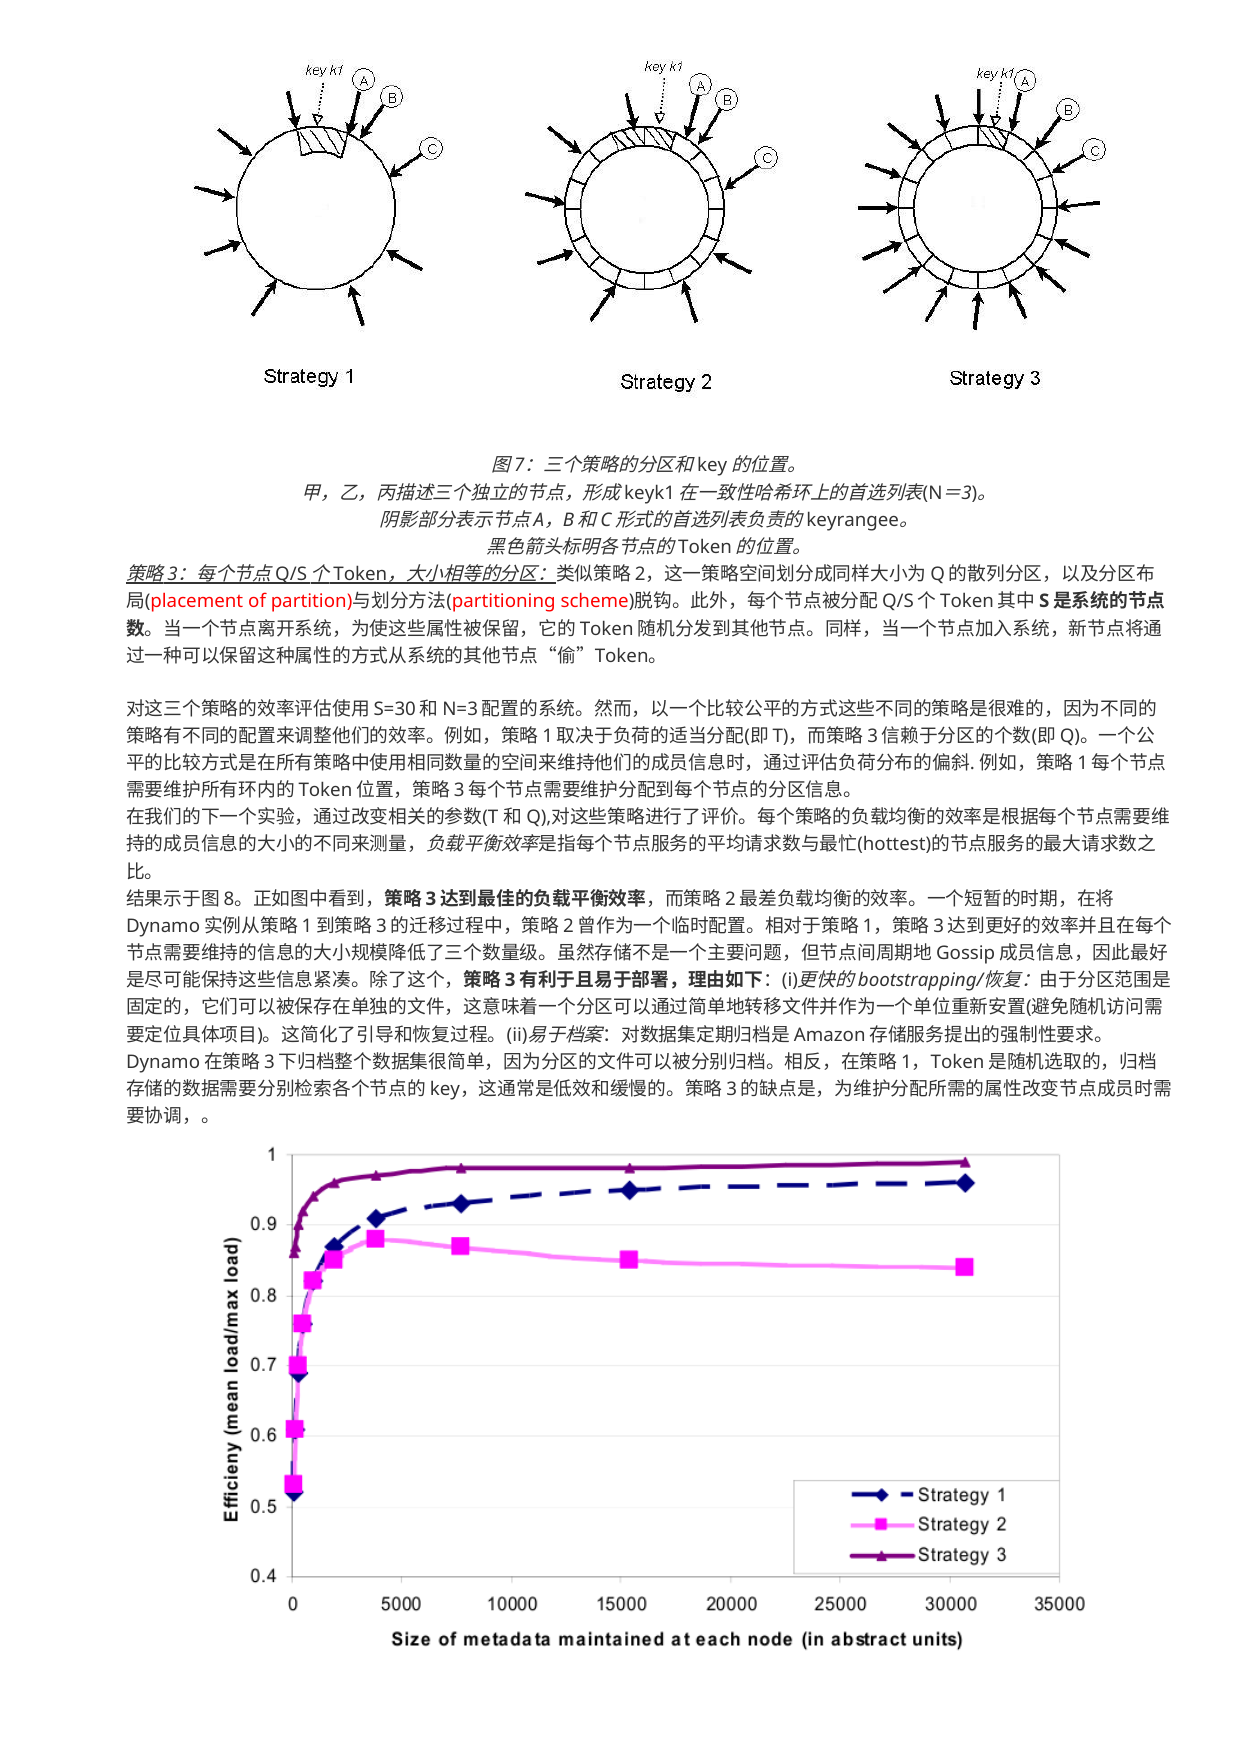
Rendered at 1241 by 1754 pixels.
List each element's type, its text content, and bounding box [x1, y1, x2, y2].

text 图7：三个策略的分区和key的位置。 [126, 424, 1173, 477]
text 策略3：每个节点Q/S个Token，大小相等的分区：类似策略2，这一策略空间划分成同样大小为Q的散列分区，以及分区布局(placement of partition)与划分方法(partitioning scheme)脱钩。此外，每个节点被分配Q/S个Token其中S是系统的节点数。当一个节点离开系统，为使这些属性被保留，它的Token随机分发到其他节点。同样，当一个节点加入系统，新节点将通过一种可以保留这种属性的方式从系统的其他节点“偷”Token。 [126, 559, 1173, 668]
text 阴影部分表示节点A，B和C形式的首选列表负责的keyrangee。 [126, 504, 1173, 532]
text 对这三个策略的效率评估使用S=30和N=3配置的系统。然而，以一个比较公平的方式这些不同的策略是很难的，因为不同的策略有不同的配置来调整他们的效率。例如，策略1取决于负荷的适当分配(即T)，而策略3信赖于分区的个数(即Q)。一个公平的比较方式是在所有策略中使用相同数量的空间来维持他们的成员信息时，通过评估负荷分布的偏斜. 例如，策略1每个节点需要维护所有环内的Token位置，策略3每个节点需要维护分配到每个节点的分区信息。 [126, 693, 1173, 802]
picture [201, 1128, 1099, 1689]
text 结果示于图8。正如图中看到，策略3达到最佳的负载平衡效率，而策略2最差负载均衡的效率。一个短暂的时期，在将Dynamo实例从策略1到策略3的迁移过程中，策略2曾作为一个临时配置。相对于策略1，策略3达到更好的效率并且在每个节点需要维持的信息的大小规模降低了三个数量级。虽然存储不是一个主要问题，但节点间周期地Gossip成员信息，因此最好是尽可能保持这些信息紧凑。除了这个，策略3有利于且易于部署，理由如下：(i)更快的bootstrapping/恢复：由于分区范围是固定的，它们可以被保存在单独的文件，这意味着一个分区可以通过简单地转移文件并作为一个单位重新安置(避免随机访问需要定位具体项目)。这简化了引导和恢复过程。(ii)易于档案：对数据集定期归档是Amazon存储服务提出的强制性要求。Dynamo在策略3下归档整个数据集很简单，因为分区的文件可以被分别归档。相反，在策略1，Token是随机选取的，归档存储的数据需要分别检索各个节点的key，这通常是低效和缓慢的。策略3的缺点是，为维护分配所需的属性改变节点成员时需要协调，。 [126, 883, 1173, 1128]
picture [192, 59, 1107, 399]
text 黑色箭头标明各节点的Token的位置。 [126, 532, 1173, 559]
text 甲，乙，丙描述三个独立的节点，形成keyk1在一致性哈希环上的首选列表(N＝3)。 [126, 477, 1173, 504]
text 在我们的下一个实验，通过改变相关的参数(T 和 Q),对这些策略进行了评价。每个策略的负载均衡的效率是根据每个节点需要维持的成员信息的大小的不同来测量，负载平衡效率是指每个节点服务的平均请求数与最忙(hottest)的节点服务的最大请求数之比。 [126, 802, 1173, 883]
